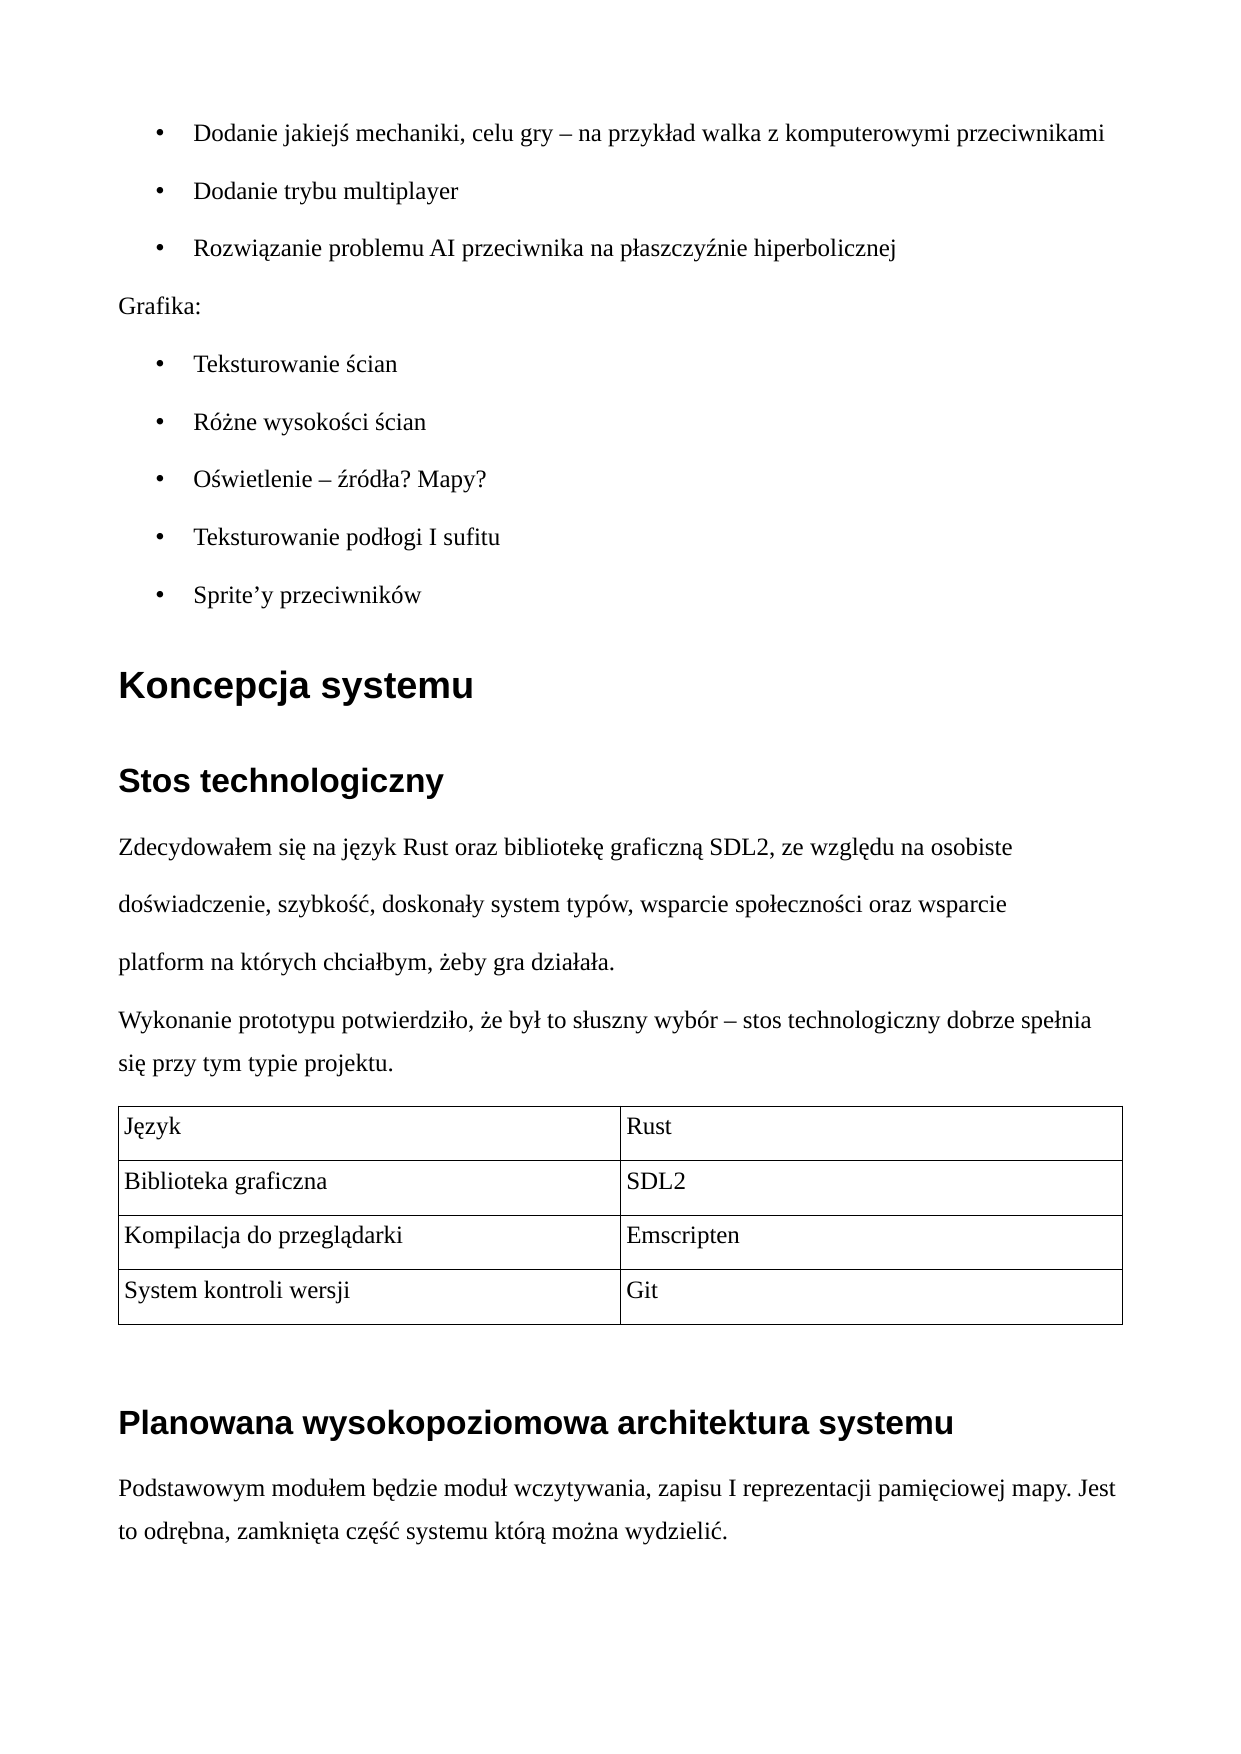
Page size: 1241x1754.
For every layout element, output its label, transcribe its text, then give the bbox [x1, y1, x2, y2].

list Dodanie jakiejś mechaniki, celu gry – na przykład walka z komputerowymi przeciwnikami [156, 118, 1122, 147]
text Podstawowym modułem będzie moduł wczytywania, zapisu I reprezentacji pamięciowej mapy. Jest to odrębna, zamknięta część systemu którą można wydzielić. [118, 1473, 1122, 1545]
text Wykonanie prototypu potwierdziło, że był to słuszny wybór – stos technologiczny dobrze spełnia się przy tym typie projektu. [118, 1005, 1122, 1077]
table_cell Git [621, 1270, 1122, 1324]
list Oświetlenie – źródła? Mapy? [156, 464, 1122, 493]
table_cell Kompilacja do przeglądarki [119, 1216, 620, 1269]
subtitle Stos technologiczny [118, 761, 1122, 800]
list Dodanie trybu multiplayer [156, 176, 1122, 204]
subtitle Koncepcja systemu [118, 662, 1122, 706]
table_header Język [119, 1107, 620, 1160]
text Zdecydowałem się na język Rust oraz bibliotekę graficzną SDL2, ze względu na osobiste [118, 832, 1122, 860]
list Teksturowanie podłogi I sufitu [156, 522, 1122, 551]
table_cell Biblioteka graficzna [119, 1161, 620, 1215]
text Grafika: [118, 291, 1122, 320]
table_header Rust [621, 1107, 1122, 1160]
list Rozwiązanie problemu AI przeciwnika na płaszczyźnie hiperbolicznej [156, 233, 1122, 262]
list Sprite’y przeciwników [156, 580, 1122, 608]
list Teksturowanie ścian [156, 349, 1122, 378]
text doświadczenie, szybkość, doskonały system typów, wsparcie społeczności oraz wsparcie [118, 889, 1122, 918]
table_cell System kontroli wersji [119, 1270, 620, 1324]
list Różne wysokości ścian [156, 407, 1122, 435]
subtitle Planowana wysokopoziomowa architektura systemu [118, 1403, 1122, 1441]
table_cell Emscripten [621, 1216, 1122, 1269]
text platform na których chciałbym, żeby gra działała. [118, 947, 1122, 976]
table_cell SDL2 [621, 1161, 1122, 1215]
